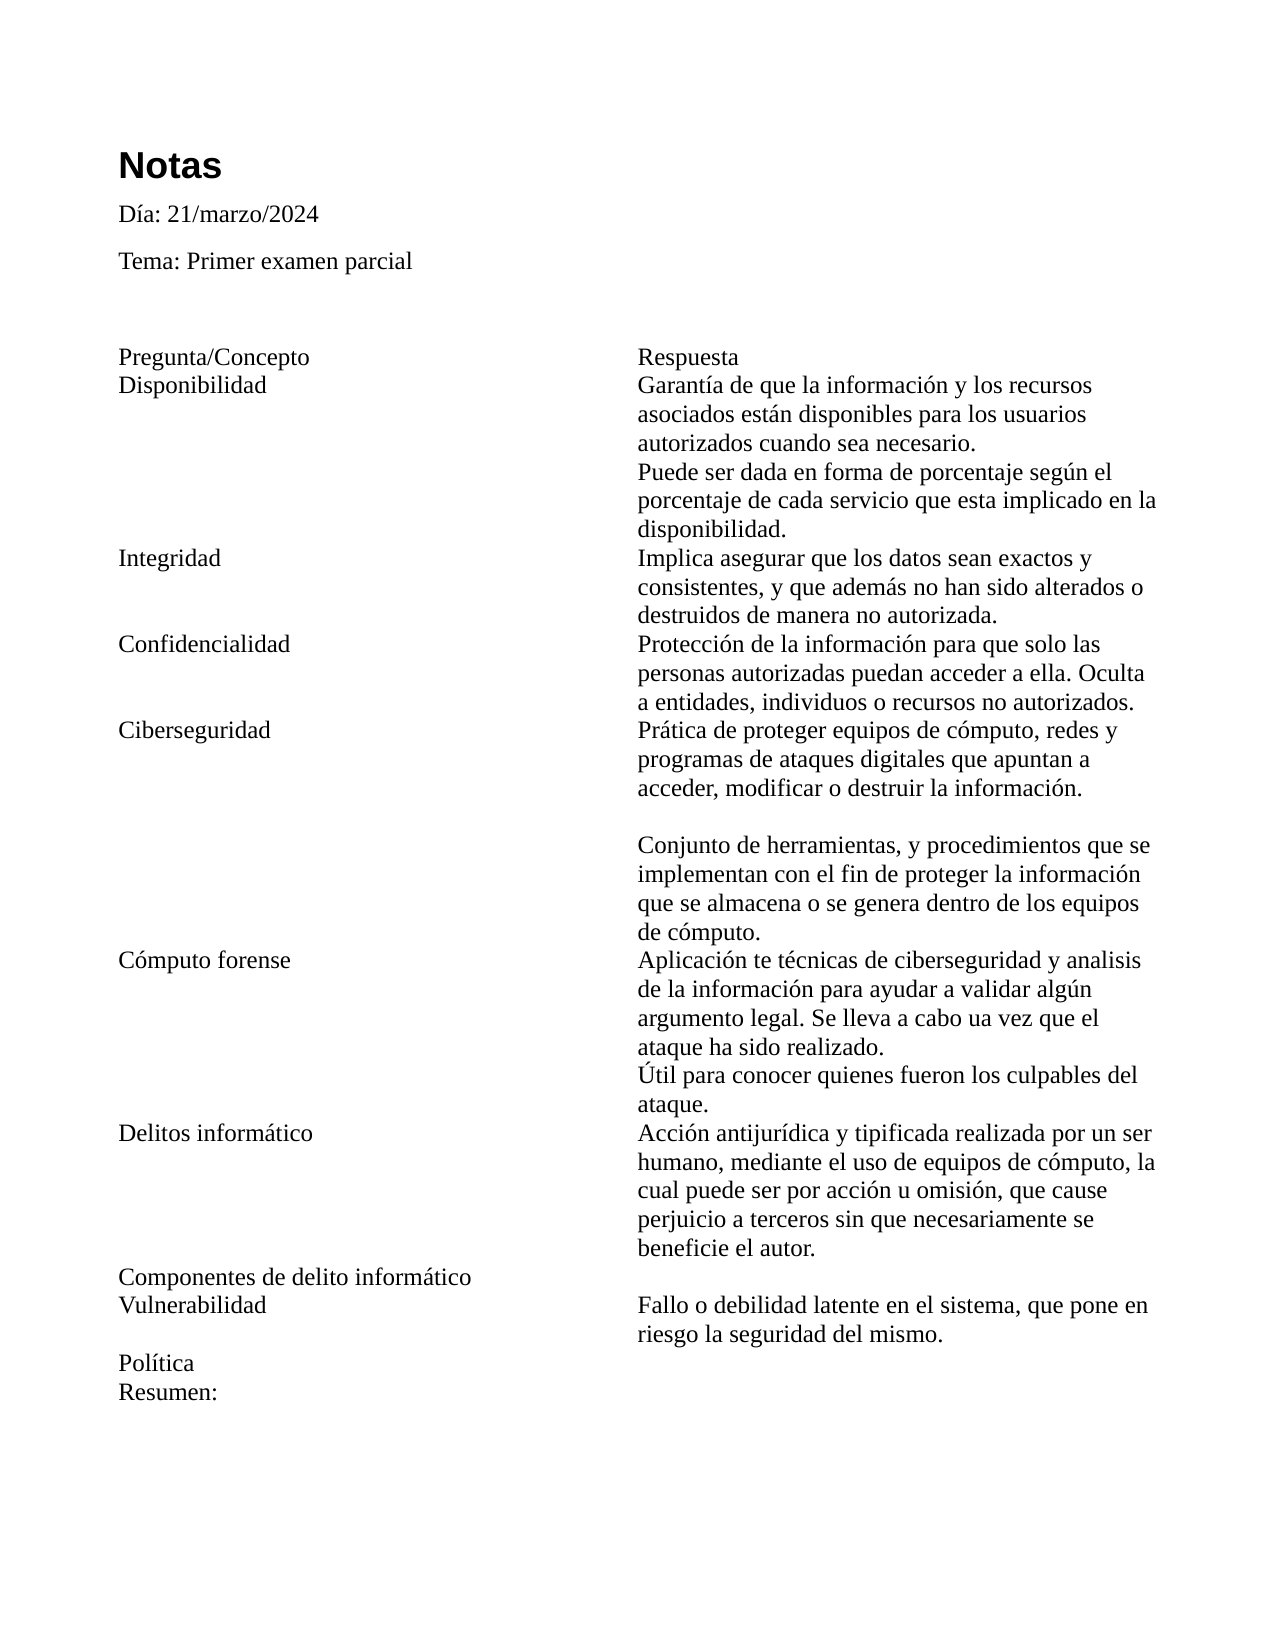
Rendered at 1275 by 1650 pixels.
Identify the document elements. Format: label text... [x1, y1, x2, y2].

table_cell Implica asegurar que los datos sean exactos y consistentes, y que además no han sido alterados o destruidos de manera no autorizada. [638, 543, 1157, 629]
subtitle Notas [118, 143, 1157, 186]
table_cell Aplicación te técnicas de ciberseguridad y analisis de la información para ayudar a validar algún argumento legal. Se lleva a cabo ua vez que el ataque ha sido realizado. Útil para conocer quienes fueron los culpables del ataque. [638, 945, 1157, 1118]
table_cell Acción antijurídica y tipificada realizada por un ser humano, mediante el uso de equipos de cómputo, la cual puede ser por acción u omisión, que cause perjuicio a terceros sin que necesariamente se beneficie el autor. [638, 1118, 1157, 1262]
table_cell Garantía de que la información y los recursos asociados están disponibles para los usuarios autorizados cuando sea necesario. Puede ser dada en forma de porcentaje según el porcentaje de cada servicio que esta implicado en la disponibilidad. [638, 370, 1157, 543]
table_header Pregunta/Concepto [118, 342, 637, 370]
table_header Respuesta [638, 342, 1157, 370]
table_cell [638, 1348, 1157, 1377]
table_cell Disponibilidad [118, 370, 637, 543]
table_cell Fallo o debilidad latente en el sistema, que pone en riesgo la seguridad del mismo. [638, 1290, 1157, 1348]
table_cell Componentes de delito informático [118, 1262, 637, 1290]
table_cell Prática de proteger equipos de cómputo, redes y programas de ataques digitales que apuntan a acceder, modificar o destruir la información. Conjunto de herramientas, y procedimientos que se implementan con el fin de proteger la información que se almacena o se genera dentro de los equipos de cómputo. [638, 715, 1157, 945]
table_cell [638, 1262, 1157, 1290]
table_cell Cómputo forense [118, 945, 637, 1118]
table_cell Confidencialidad [118, 629, 637, 715]
text Tema: Primer examen parcial [118, 246, 1157, 275]
table_cell Integridad [118, 543, 637, 629]
text Resumen: [118, 1377, 1157, 1405]
table_cell Protección de la información para que solo las personas autorizadas puedan acceder a ella. Oculta a entidades, individuos o recursos no autorizados. [638, 629, 1157, 715]
table_cell Política [118, 1348, 637, 1377]
table_cell Vulnerabilidad [118, 1290, 637, 1348]
table_cell Ciberseguridad [118, 715, 637, 945]
text Día: 21/marzo/2024 [118, 199, 1157, 227]
table_cell Delitos informático [118, 1118, 637, 1262]
